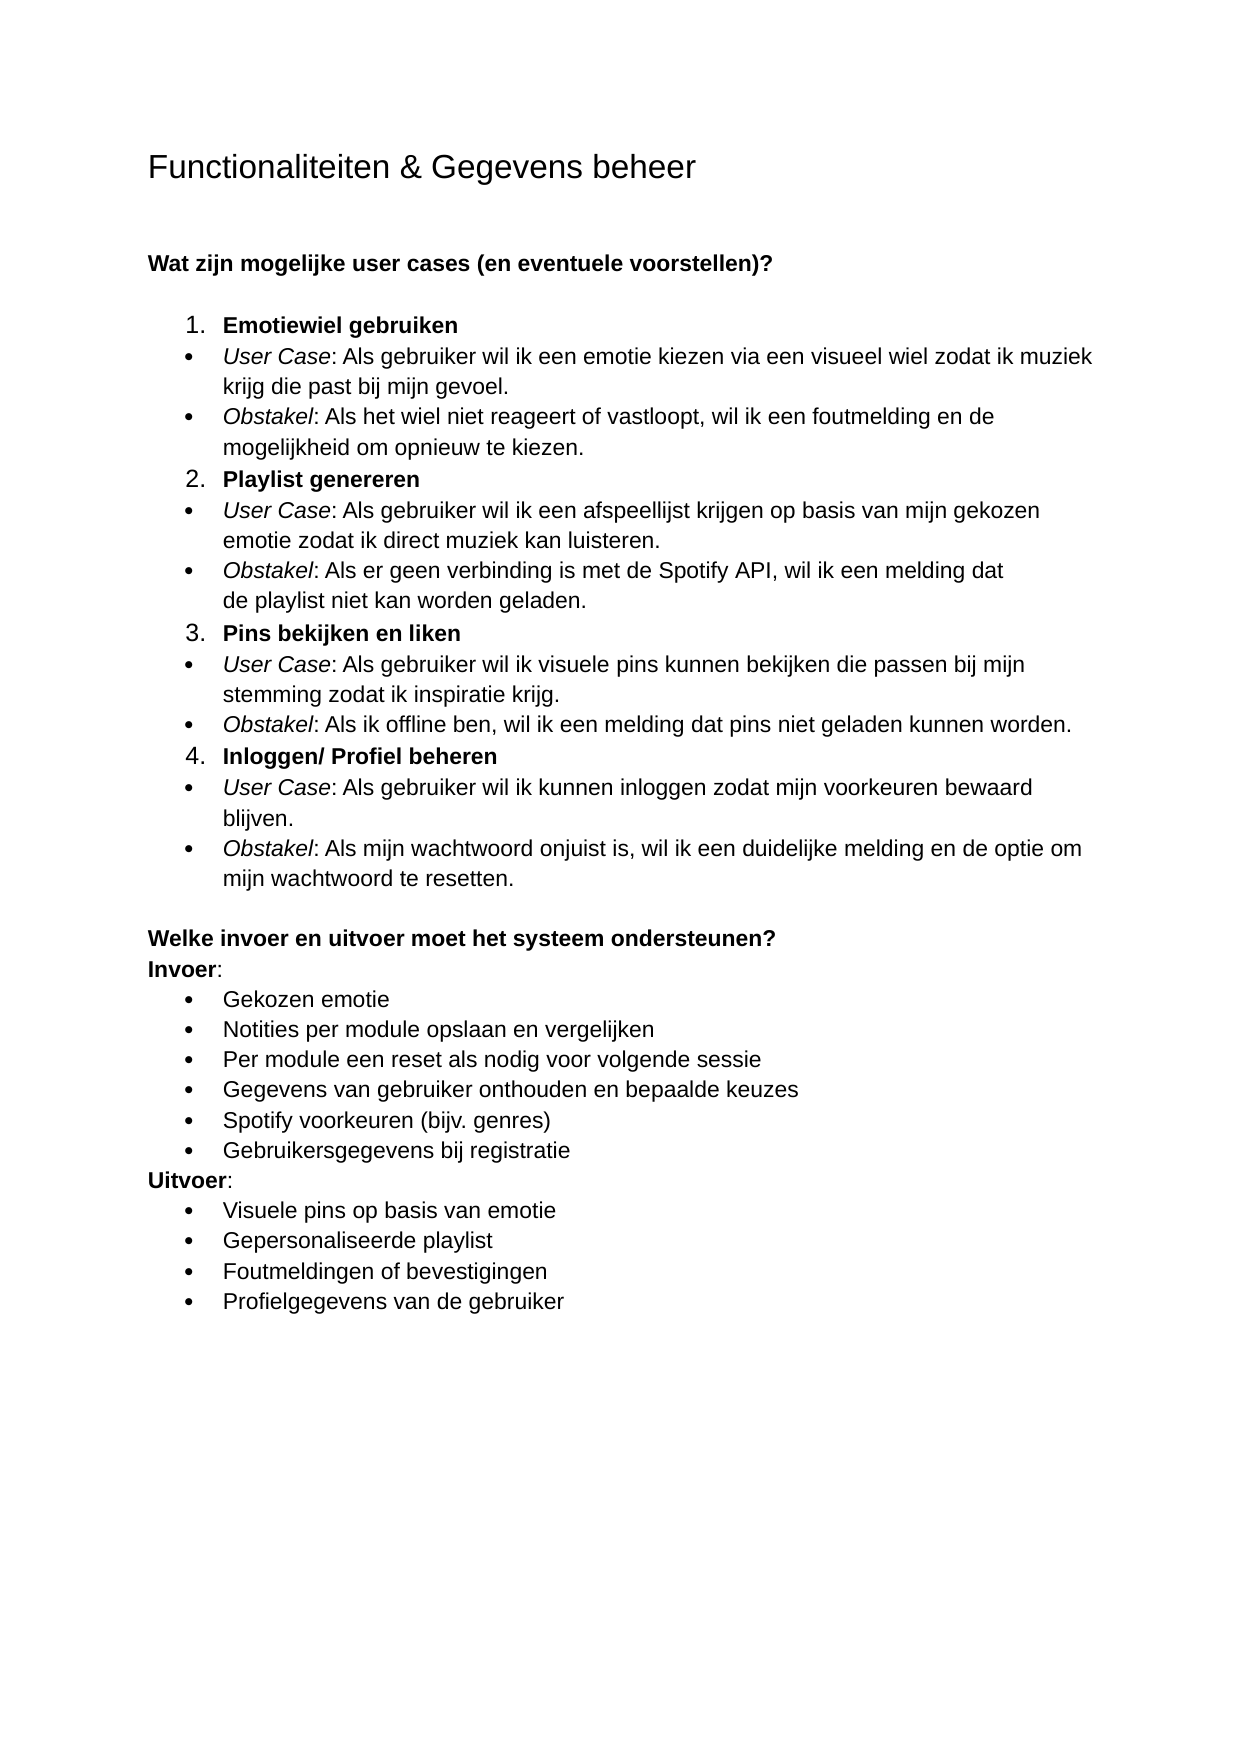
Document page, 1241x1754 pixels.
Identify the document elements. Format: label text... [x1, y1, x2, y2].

list Gekozen emotie [185, 986, 1093, 1012]
text Functionaliteiten & Gegevens beheer [148, 148, 1093, 186]
text Welke invoer en uitvoer moet het systeem ondersteunen? [148, 925, 1093, 952]
list Gepersonaliseerde playlist [185, 1227, 1093, 1254]
text Wat zijn mogelijke user cases (en eventuele voorstellen)? [148, 249, 1093, 276]
list Obstakel: Als er geen verbinding is met de Spotify API, wil ik een melding dat de playlist niet kan worden geladen. [185, 557, 1093, 614]
list Profielgegevens van de gebruiker [185, 1288, 1093, 1314]
list Emotiewiel gebruiken [185, 310, 1093, 339]
list Obstakel: Als het wiel niet reageert of vastloopt, wil ik een foutmelding en de mogelijkheid om opnieuw te kiezen. [185, 403, 1093, 460]
list Spotify voorkeuren (bijv. genres) [185, 1107, 1093, 1133]
list Obstakel: Als mijn wachtwoord onjuist is, wil ik een duidelijke melding en de optie om mijn wachtwoord te resetten. [185, 835, 1093, 891]
list User Case: Als gebruiker wil ik kunnen inloggen zodat mijn voorkeuren bewaard blijven. [185, 774, 1093, 831]
list Playlist genereren [185, 464, 1093, 492]
list Pins bekijken en liken [185, 618, 1093, 646]
text Uitvoer: [148, 1167, 1093, 1193]
list User Case: Als gebruiker wil ik visuele pins kunnen bekijken die passen bij mijn stemming zodat ik inspiratie krijg. [185, 651, 1093, 707]
list Notities per module opslaan en vergelijken [185, 1016, 1093, 1042]
list Inloggen/ Profiel beheren [185, 741, 1093, 770]
list Visuele pins op basis van emotie [185, 1197, 1093, 1223]
list User Case: Als gebruiker wil ik een emotie kiezen via een visueel wiel zodat ik muziek krijg die past bij mijn gevoel. [185, 343, 1093, 399]
text Invoer: [148, 956, 1093, 982]
list Per module een reset als nodig voor volgende sessie [185, 1046, 1093, 1072]
list Foutmeldingen of bevestigingen [185, 1258, 1093, 1284]
list Gegevens van gebruiker onthouden en bepaalde keuzes [185, 1076, 1093, 1103]
list Gebruikersgegevens bij registratie [185, 1137, 1093, 1163]
list User Case: Als gebruiker wil ik een afspeellijst krijgen op basis van mijn gekozen emotie zodat ik direct muziek kan luisteren. [185, 497, 1093, 553]
list Obstakel: Als ik offline ben, wil ik een melding dat pins niet geladen kunnen worden. [185, 711, 1093, 737]
